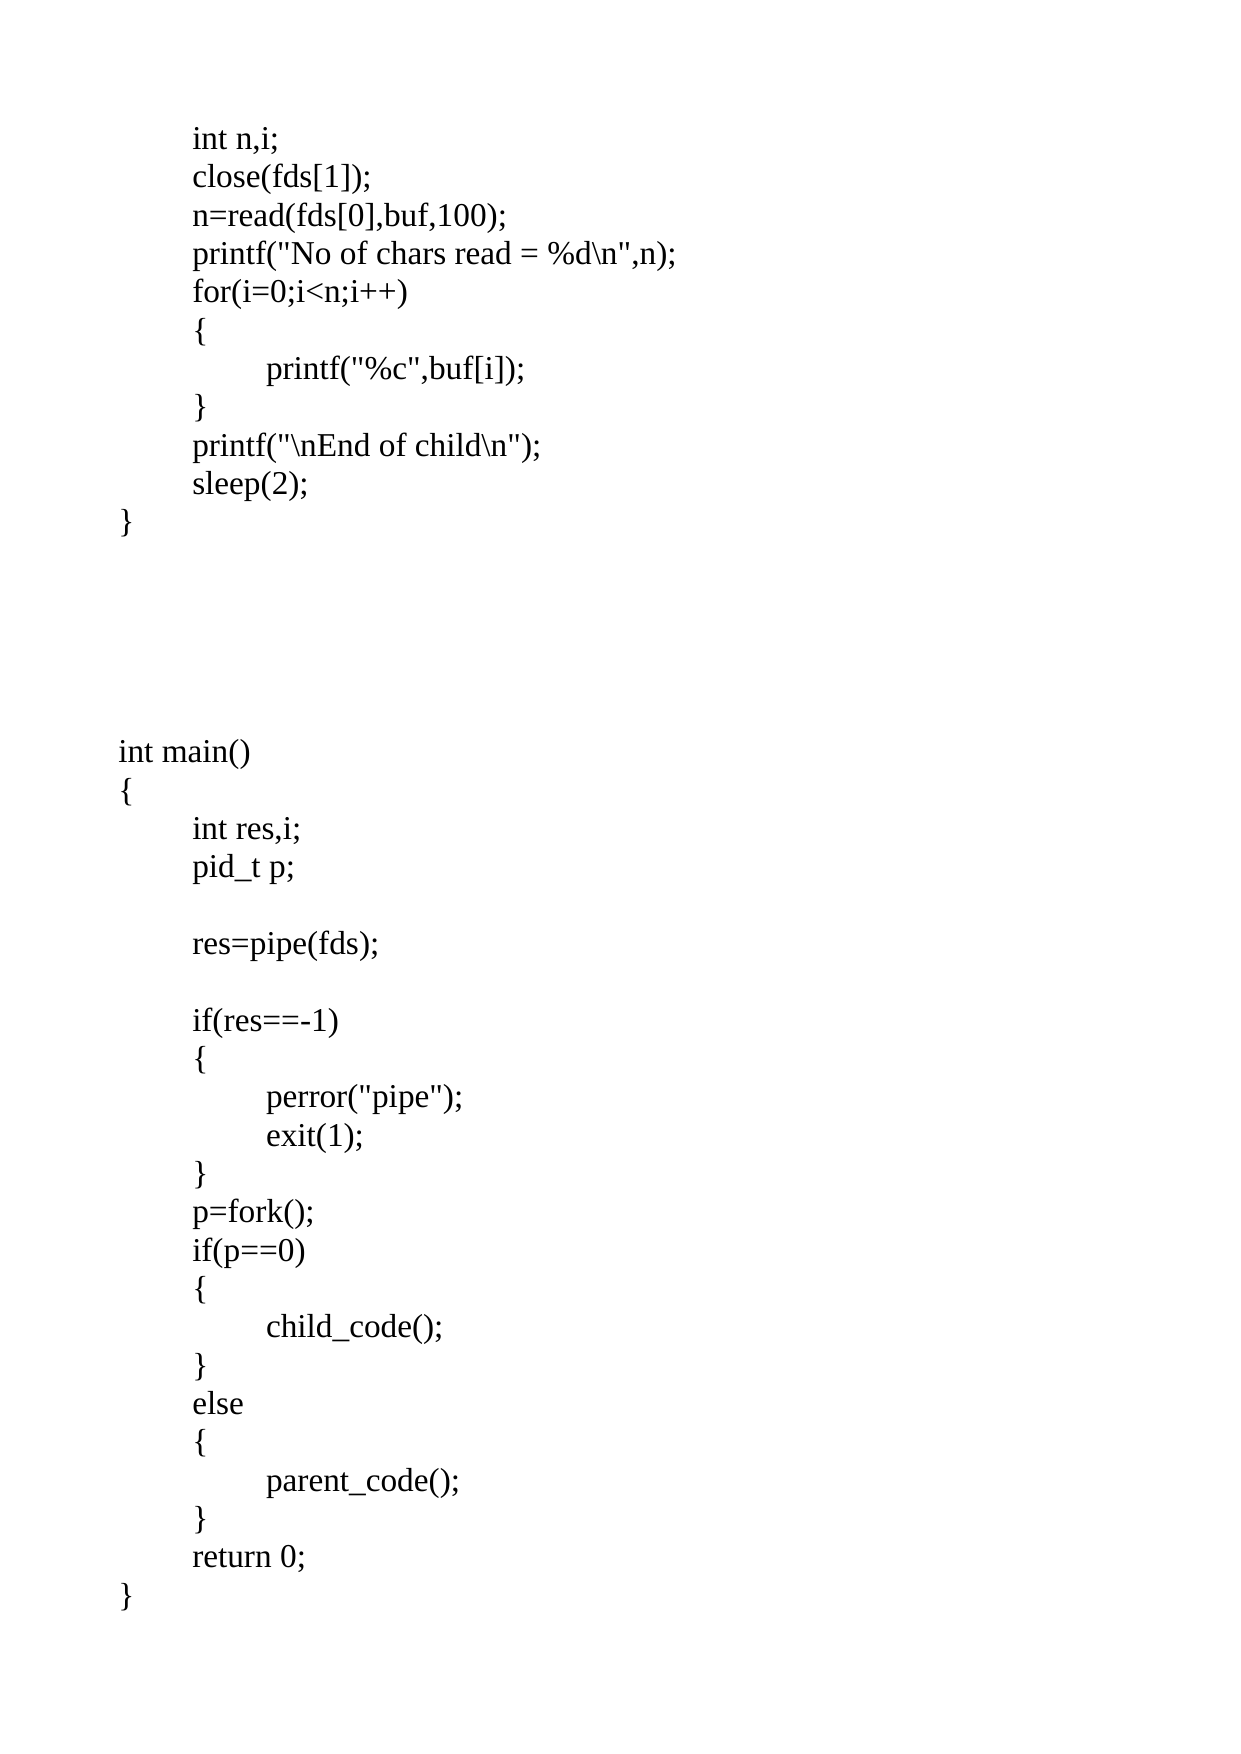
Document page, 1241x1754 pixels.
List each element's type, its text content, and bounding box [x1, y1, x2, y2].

text child_code(); [118, 1306, 1122, 1345]
text } [118, 1153, 1122, 1191]
text printf("%c",buf[i]); [118, 348, 1122, 386]
text parent_code(); [118, 1460, 1122, 1498]
text else [118, 1383, 1122, 1421]
text } [118, 1498, 1122, 1536]
text { [118, 770, 1122, 808]
text for(i=0;i<n;i++) [118, 271, 1122, 310]
text } [118, 501, 1122, 540]
text perror("pipe"); [118, 1076, 1122, 1115]
text if(p==0) [118, 1230, 1122, 1268]
text if(res==-1) [118, 1000, 1122, 1038]
text exit(1); [118, 1115, 1122, 1153]
text p=fork(); [118, 1191, 1122, 1230]
text n=read(fds[0],buf,100); [118, 195, 1122, 233]
text } [118, 1575, 1122, 1613]
text { [118, 1038, 1122, 1076]
text sleep(2); [118, 463, 1122, 501]
text int res,i; [118, 808, 1122, 846]
text printf("No of chars read = %d\n",n); [118, 233, 1122, 271]
text int main() [118, 731, 1122, 770]
text res=pipe(fds); [118, 923, 1122, 961]
text { [118, 1268, 1122, 1306]
text int n,i; [118, 118, 1122, 156]
text } [118, 386, 1122, 425]
text { [118, 1421, 1122, 1460]
text close(fds[1]); [118, 156, 1122, 195]
text { [118, 310, 1122, 348]
text pid_t p; [118, 846, 1122, 885]
text return 0; [118, 1536, 1122, 1575]
text } [118, 1345, 1122, 1383]
text printf("\nEnd of child\n"); [118, 425, 1122, 463]
